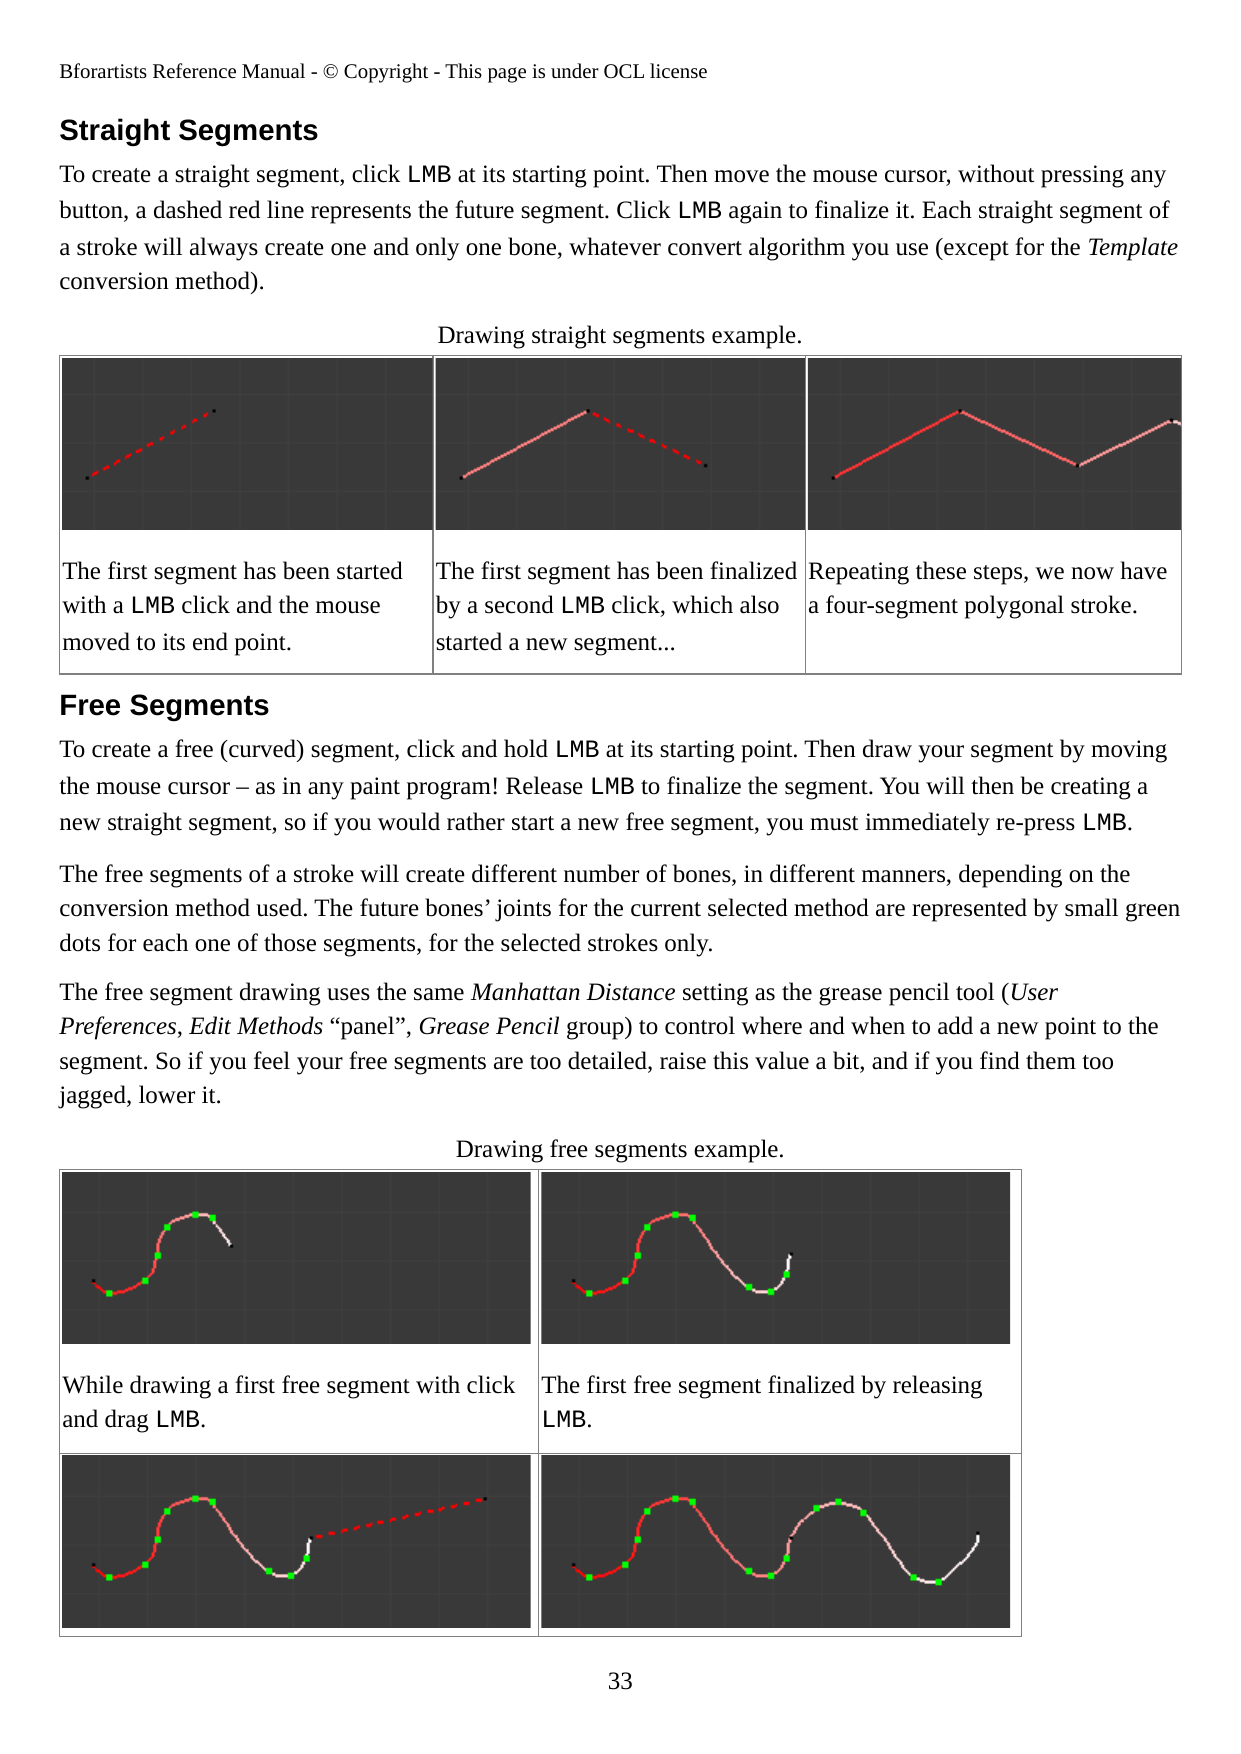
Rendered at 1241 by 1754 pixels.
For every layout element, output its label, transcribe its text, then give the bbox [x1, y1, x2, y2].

table_header Repeating these steps, we now have a four-segment polygonal stroke. [806, 356, 1181, 673]
table_cell [539, 1454, 1021, 1636]
picture [541, 1172, 1011, 1344]
text The free segment drawing uses the same Manhattan Distance setting as the grease pencil tool (User Preferences, Edit Methods “panel”, Grease Pencil group) to control where and when to add a new point to the segment. So if you feel your free segments are too detailed, raise this value a bit, and if you find them too jagged, lower it. [59, 977, 1181, 1109]
text To create a straight segment, click LMB at its starting point. Then move the mouse cursor, without pressing any button, a dashed red line represents the future segment. Click LMB again to finalize it. Each straight segment of a stroke will always create one and only one bone, whatever convert algorithm you use (except for the Template conversion method). [59, 159, 1181, 295]
picture [541, 1455, 1011, 1628]
picture [807, 358, 1182, 530]
text Drawing free segments example. [59, 1134, 1181, 1163]
table_header The first segment has been started with a LMB click and the mouse moved to its end point. [60, 356, 432, 673]
table_header The first segment has been finalized by a second LMB click, which also started a new segment... [434, 356, 805, 673]
text To create a free (curved) segment, click and hold LMB at its starting point. Then draw your segment by moving the mouse cursor – as in any paint program! Release LMB to finalize the segment. You will then be creating a new straight segment, so if you would rather start a new free segment, you must immediately re-press LMB. [59, 734, 1181, 838]
picture [435, 358, 805, 530]
text The free segments of a stroke will create different number of bones, in different manners, depending on the conversion method used. The future bones’ joints for the current selected method are represented by small green dots for each one of those segments, for the selected strokes only. [59, 859, 1181, 957]
table_header The first free segment finalized by releasing LMB. [539, 1170, 1021, 1452]
subtitle Free Segments [59, 688, 1181, 722]
picture [62, 1172, 531, 1344]
text Drawing straight segments example. [59, 320, 1181, 349]
picture [62, 1455, 531, 1628]
subtitle Straight Segments [59, 113, 1181, 146]
table_cell [60, 1454, 538, 1636]
table_header While drawing a first free segment with click and drag LMB. [60, 1170, 538, 1452]
picture [62, 358, 433, 530]
